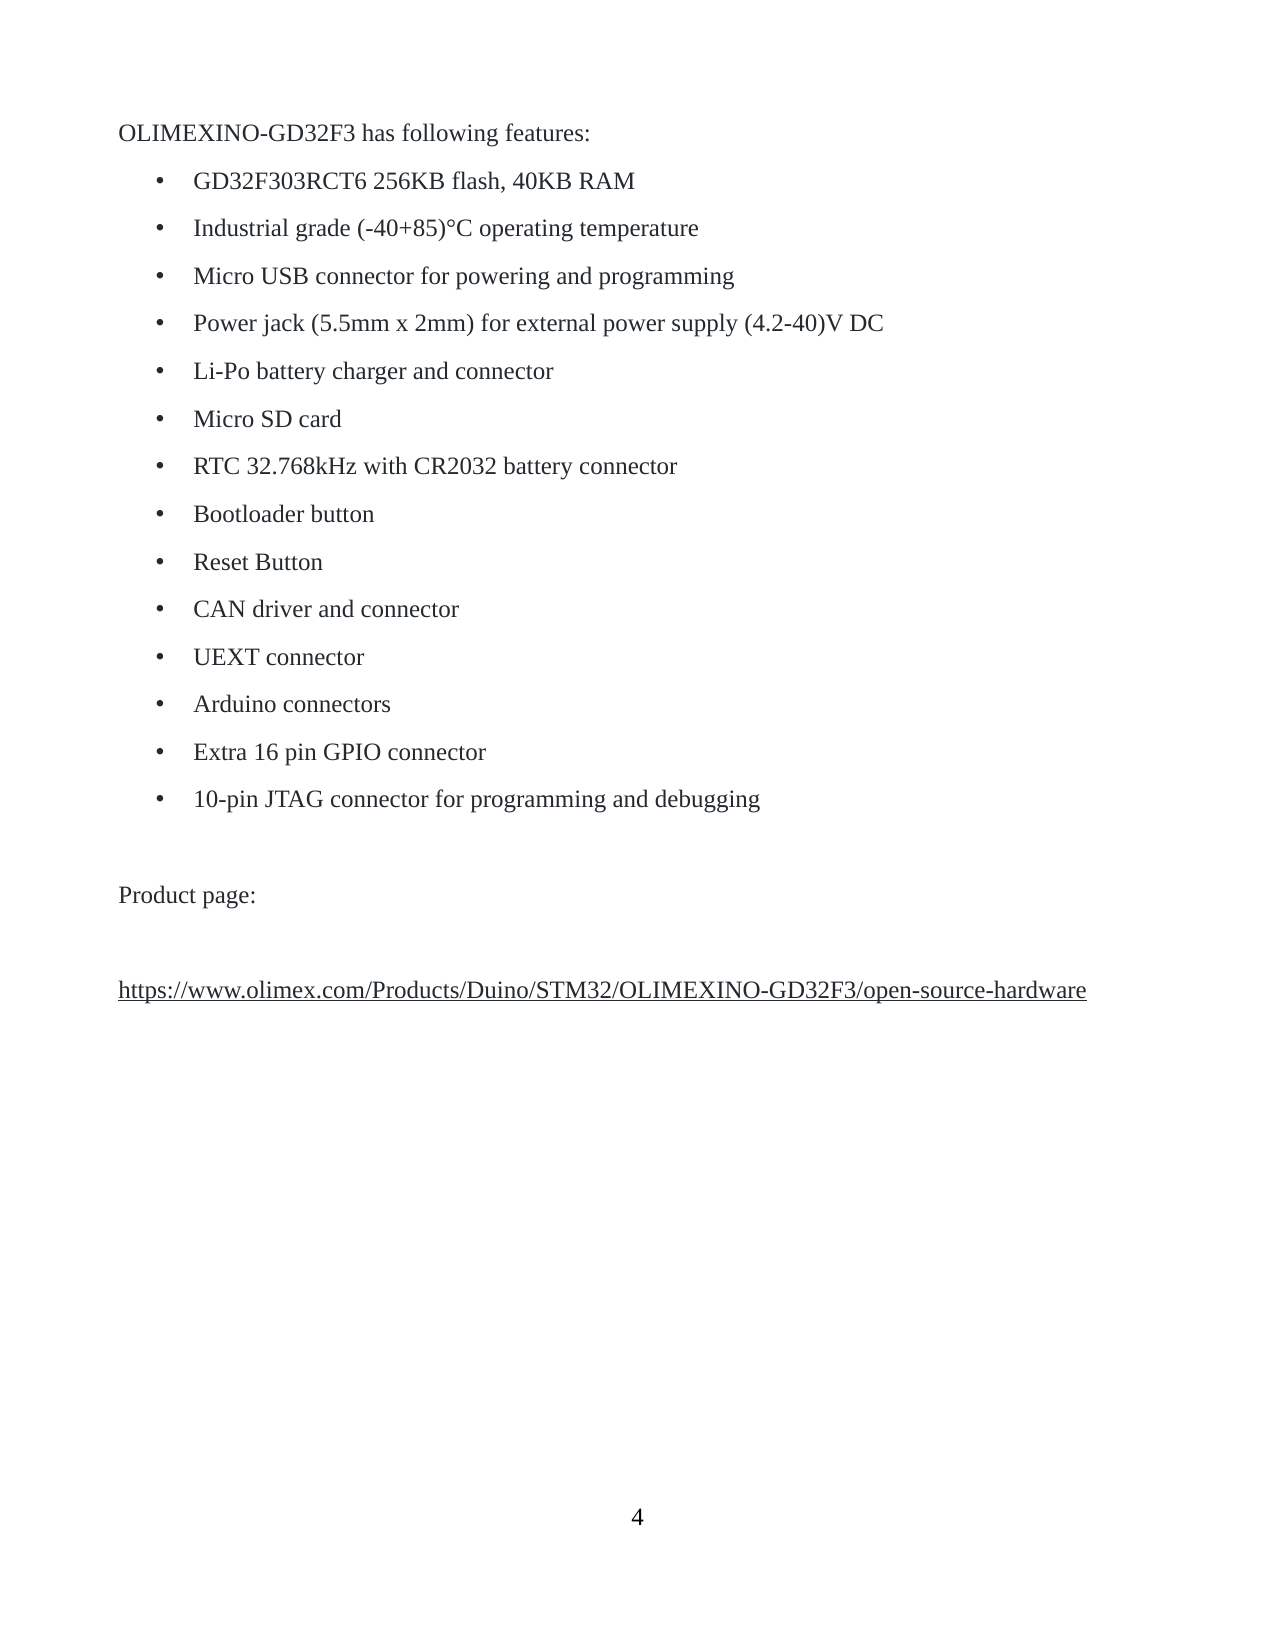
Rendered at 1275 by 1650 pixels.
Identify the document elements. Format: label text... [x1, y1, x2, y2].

list Extra 16 pin GPIO connector [156, 737, 1157, 766]
list Industrial grade (-40+85)°C operating temperature [156, 213, 1157, 242]
list Arduino connectors [156, 689, 1157, 718]
text https://www.olimex.com/Products/Duino/STM32/OLIMEXINO-GD32F3/open-source-hardware [118, 975, 1157, 1004]
text OLIMEXINO-GD32F3 has following features: [118, 118, 1157, 147]
list Micro USB connector for powering and programming [156, 261, 1157, 290]
list Power jack (5.5mm x 2mm) for external power supply (4.2-40)V DC [156, 308, 1157, 337]
list RTC 32.768kHz with CR2032 battery connector [156, 451, 1157, 480]
list CAN driver and connector [156, 594, 1157, 623]
list Li-Po battery charger and connector [156, 356, 1157, 385]
list Bootloader button [156, 499, 1157, 528]
text Product page: [118, 880, 1157, 908]
list UEXT connector [156, 642, 1157, 671]
list Micro SD card [156, 404, 1157, 432]
list 10-pin JTAG connector for programming and debugging [156, 784, 1157, 813]
list GD32F303RCT6 256KB flash, 40KB RAM [156, 166, 1157, 194]
list Reset Button [156, 547, 1157, 575]
